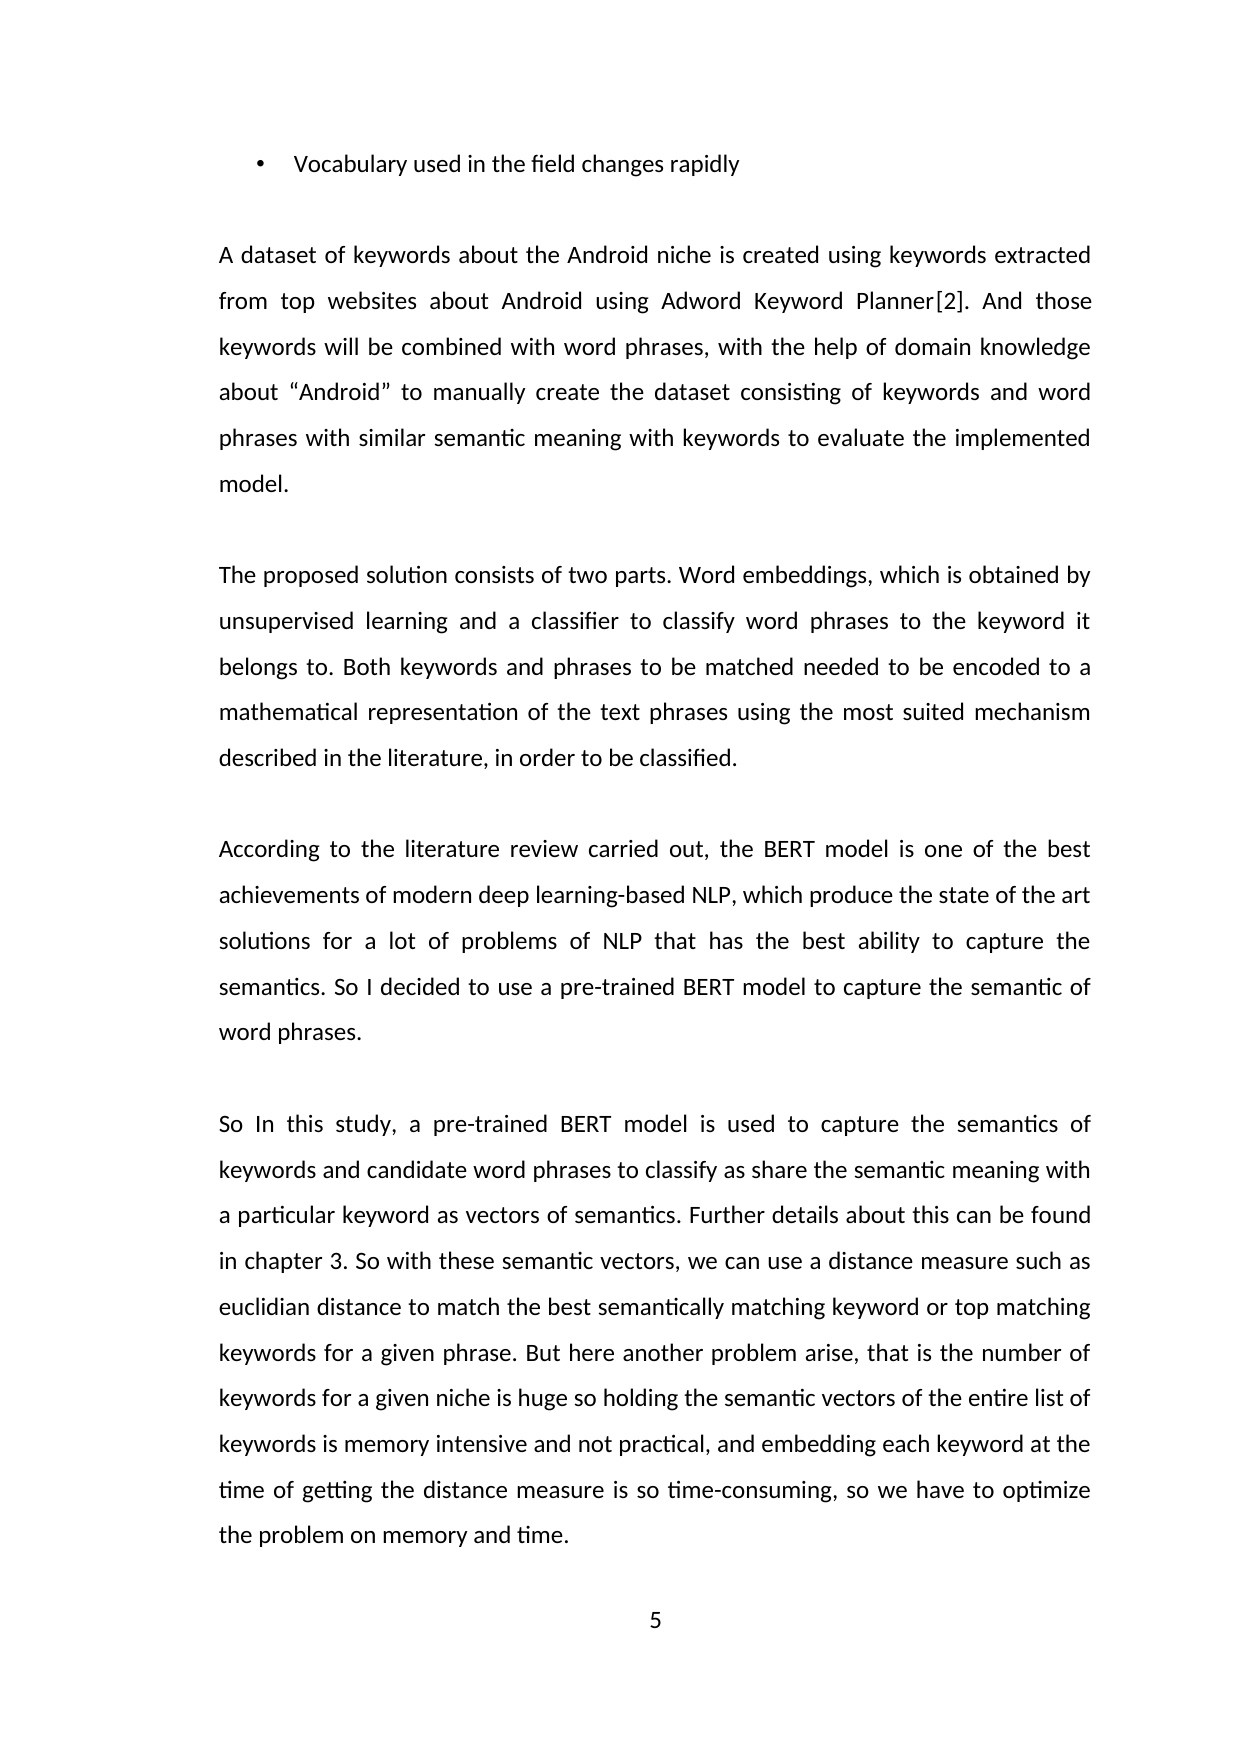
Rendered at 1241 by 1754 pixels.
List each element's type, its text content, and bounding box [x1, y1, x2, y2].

text A dataset of keywords about the Android niche is created using keywords extracted from top websites about Android using Adword Keyword Planner[2]. And those keywords will be combined with word phrases, with the help of domain knowledge about “Android” to manually create the dataset consisting of keywords and word phrases with similar semantic meaning with keywords to evaluate the implemented model. [218, 239, 1092, 498]
text According to the literature review carried out, the BERT model is one of the best achievements of modern deep learning-based NLP, which produce the state of the art solutions for a lot of problems of NLP that has the best ability to capture the semantics. So I decided to use a pre-trained BERT model to capture the semantic of word phrases. [218, 834, 1092, 1047]
list Vocabulary used in the field changes rapidly [256, 148, 1092, 178]
text The proposed solution consists of two parts. Word embeddings, which is obtained by unsupervised learning and a classifier to classify word phrases to the keyword it belongs to. Both keywords and phrases to be matched needed to be encoded to a mathematical representation of the text phrases using the most suited mechanism described in the literature, in order to be classified. [218, 559, 1092, 773]
text So In this study, a pre-trained BERT model is used to capture the semantics of keywords and candidate word phrases to classify as share the semantic meaning with a particular keyword as vectors of semantics. Further details about this can be found in chapter 3. So with these semantic vectors, we can use a distance measure such as euclidian distance to match the best semantically matching keyword or top matching keywords for a given phrase. But here another problem arise, that is the number of keywords for a given niche is huge so holding the semantic vectors of the entire list of keywords is memory intensive and not practical, and embedding each keyword at the time of getting the distance measure is so time-consuming, so we have to optimize the problem on memory and time. [218, 1108, 1092, 1550]
